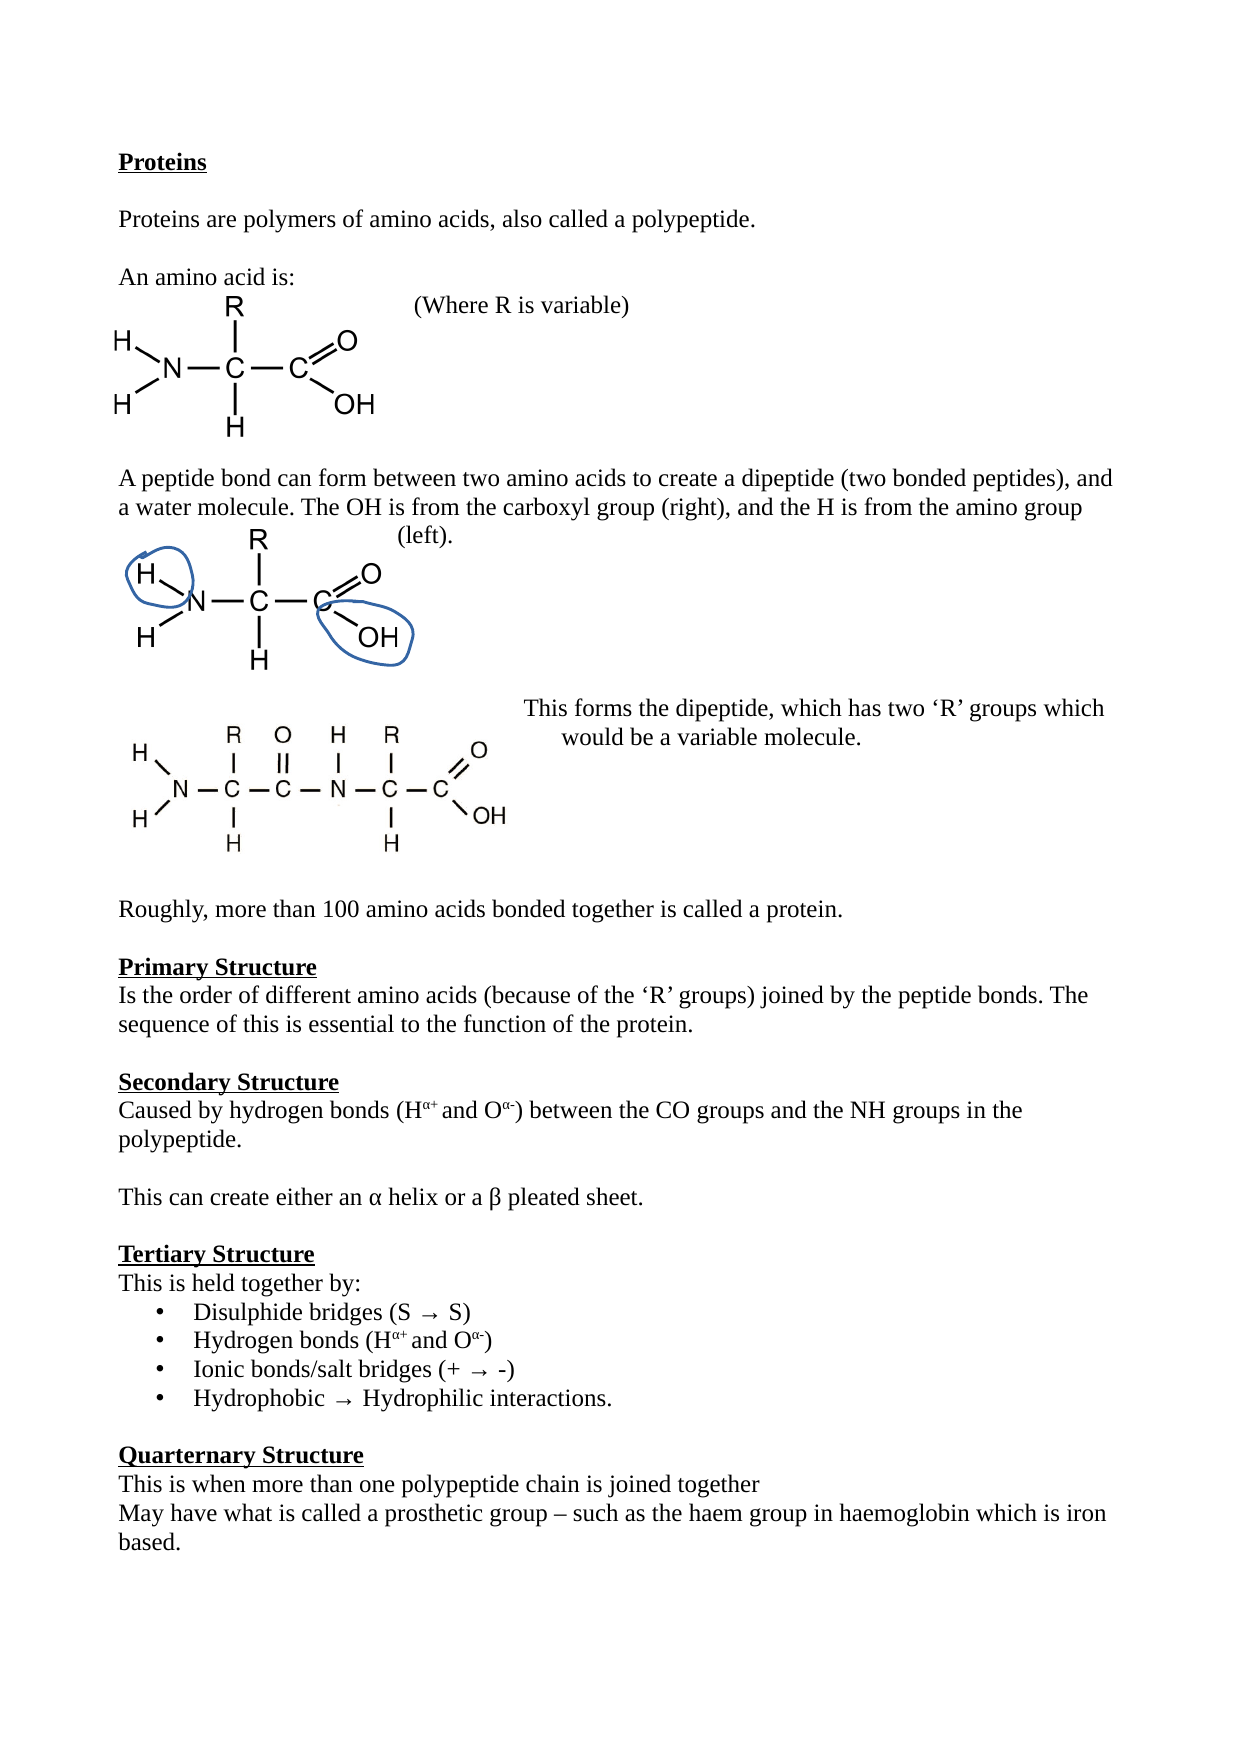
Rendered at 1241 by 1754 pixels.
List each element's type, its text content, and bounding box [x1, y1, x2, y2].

text A peptide bond can form between two amino acids to create a dipeptide (two bonded peptides), and a water molecule. The OH is from the carboxyl group (right), and the H is from the amino group (left). [118, 463, 1122, 549]
text Tertiary Structure [118, 1239, 1122, 1268]
picture [138, 529, 398, 670]
text (Where R is variable) [118, 291, 1122, 319]
text May have what is called a prosthetic group – such as the haem group in haemoglobin which is iron based. [118, 1498, 1122, 1556]
picture [320, 603, 398, 663]
text An amino acid is: [118, 262, 1122, 291]
list Hydrophobic → Hydrophilic interactions. [156, 1383, 1122, 1412]
picture [102, 701, 512, 857]
list Hydrogen bonds (Hα+ and Oα-) [156, 1326, 1122, 1354]
picture [114, 296, 374, 437]
text This can create either an α helix or a β pleated sheet. [118, 1182, 1122, 1211]
text Proteins are polymers of amino acids, also called a polypeptide. [118, 204, 1122, 233]
text This is held together by: [118, 1268, 1122, 1297]
text Secondary Structure [118, 1067, 1122, 1096]
text Caused by hydrogen bonds (Hα+ and Oα-) between the CO groups and the NH groups in the polypeptide. [118, 1096, 1122, 1153]
text This forms the dipeptide, which has two ‘R’ groups which would be a variable molecule. [118, 693, 1122, 751]
text Roughly, more than 100 amino acids bonded together is called a protein. [118, 894, 1122, 923]
text Quarternary Structure [118, 1441, 1122, 1469]
text Primary Structure [118, 952, 1122, 981]
text Is the order of different amino acids (because of the ‘R’ groups) joined by the peptide bonds. The sequence of this is essential to the function of the protein. [118, 981, 1122, 1038]
text This is when more than one polypeptide chain is joined together [118, 1469, 1122, 1498]
picture [138, 549, 191, 605]
list Ionic bonds/salt bridges (+ → -) [156, 1354, 1122, 1383]
text Proteins [118, 147, 1122, 176]
list Disulphide bridges (S → S) [156, 1297, 1122, 1326]
